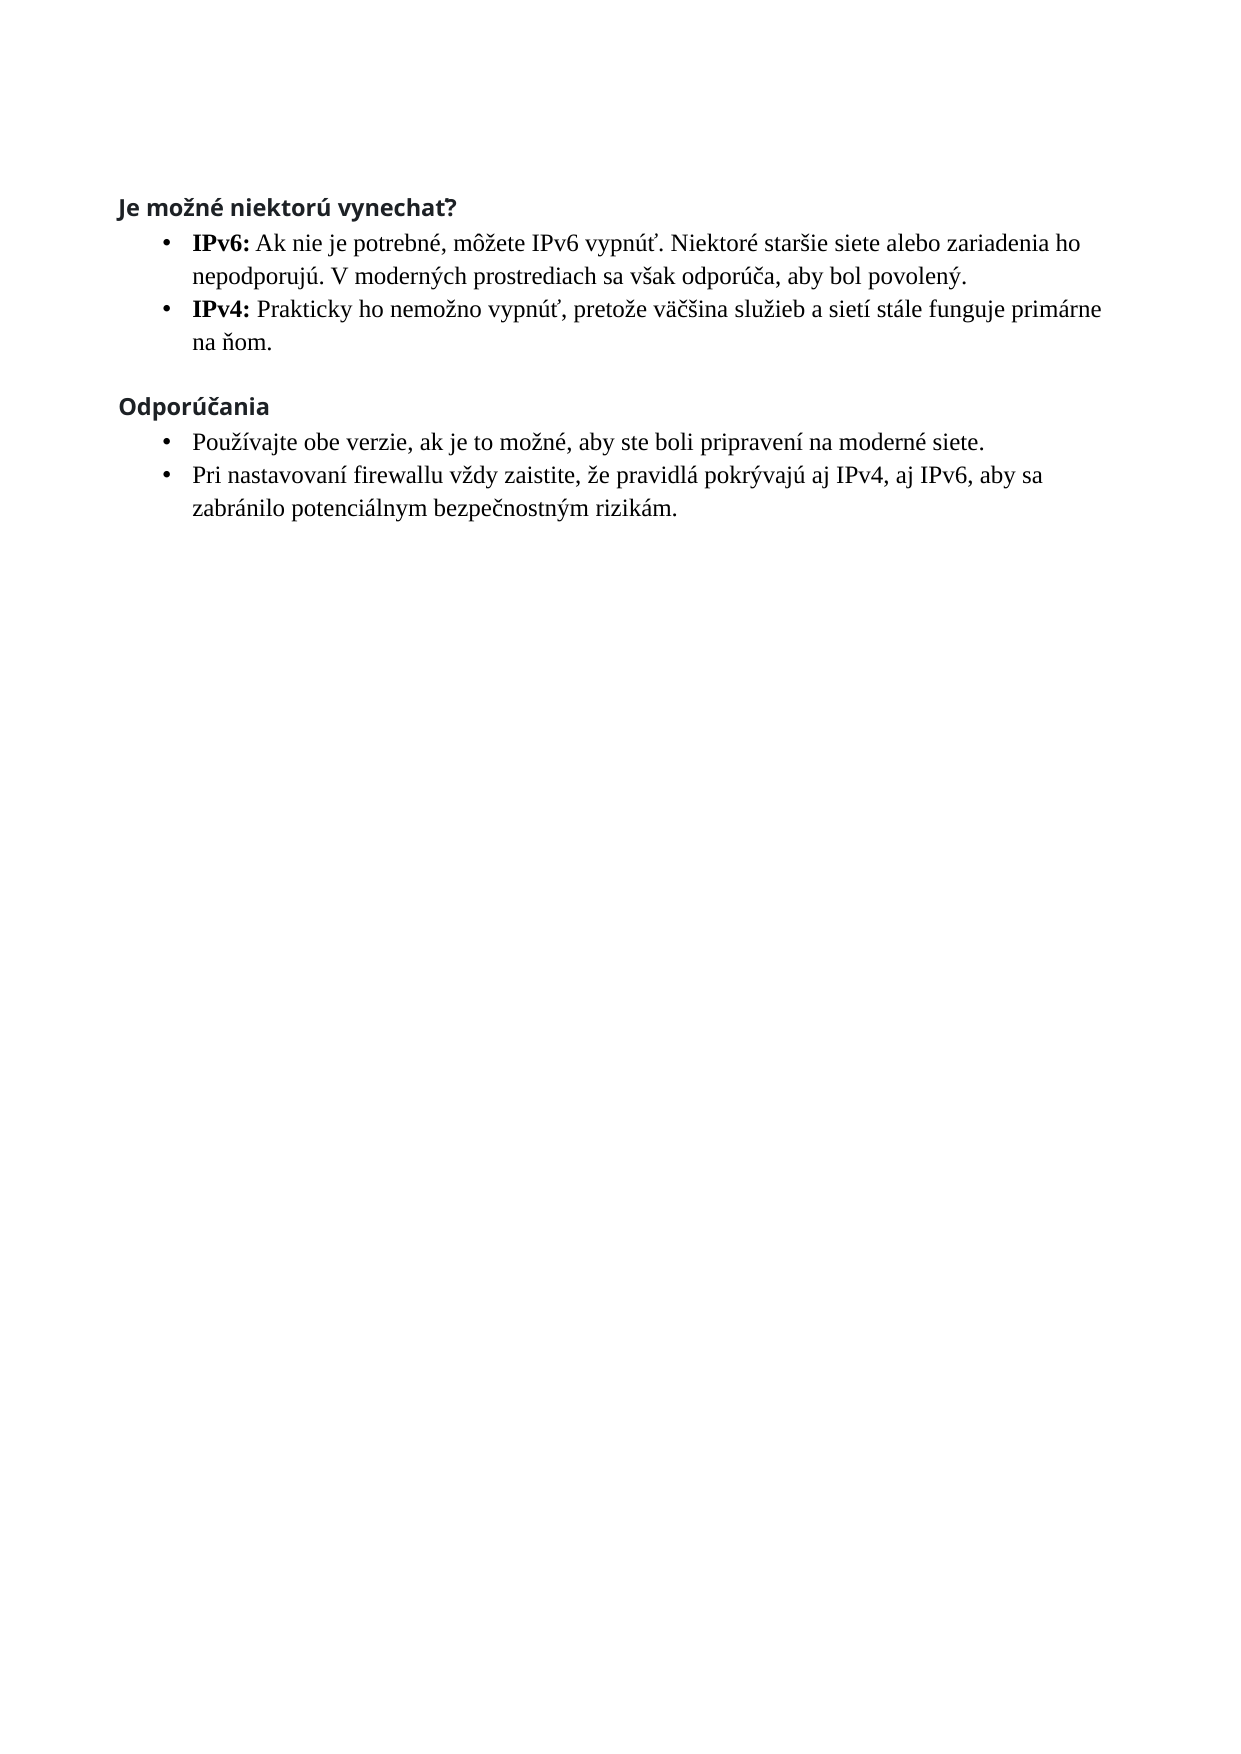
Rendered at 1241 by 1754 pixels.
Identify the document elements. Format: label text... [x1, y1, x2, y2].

subtitle Je možné niektorú vynechať? [118, 192, 1122, 224]
list Používajte obe verzie, ak je to možné, aby ste boli pripravení na moderné siete. [162, 427, 1122, 456]
list Pri nastavovaní firewallu vždy zaistite, že pravidlá pokrývajú aj IPv4, aj IPv6, aby sa zabránilo potenciálnym bezpečnostným rizikám. [162, 460, 1122, 522]
list IPv4: Prakticky ho nemožno vypnúť, pretože väčšina služieb a sietí stále funguje primárne na ňom. [162, 294, 1122, 356]
subtitle Odporúčania [118, 390, 1122, 422]
list IPv6: Ak nie je potrebné, môžete IPv6 vypnúť. Niektoré staršie siete alebo zariadenia ho nepodporujú. V moderných prostrediach sa však odporúča, aby bol povolený. [162, 228, 1122, 290]
